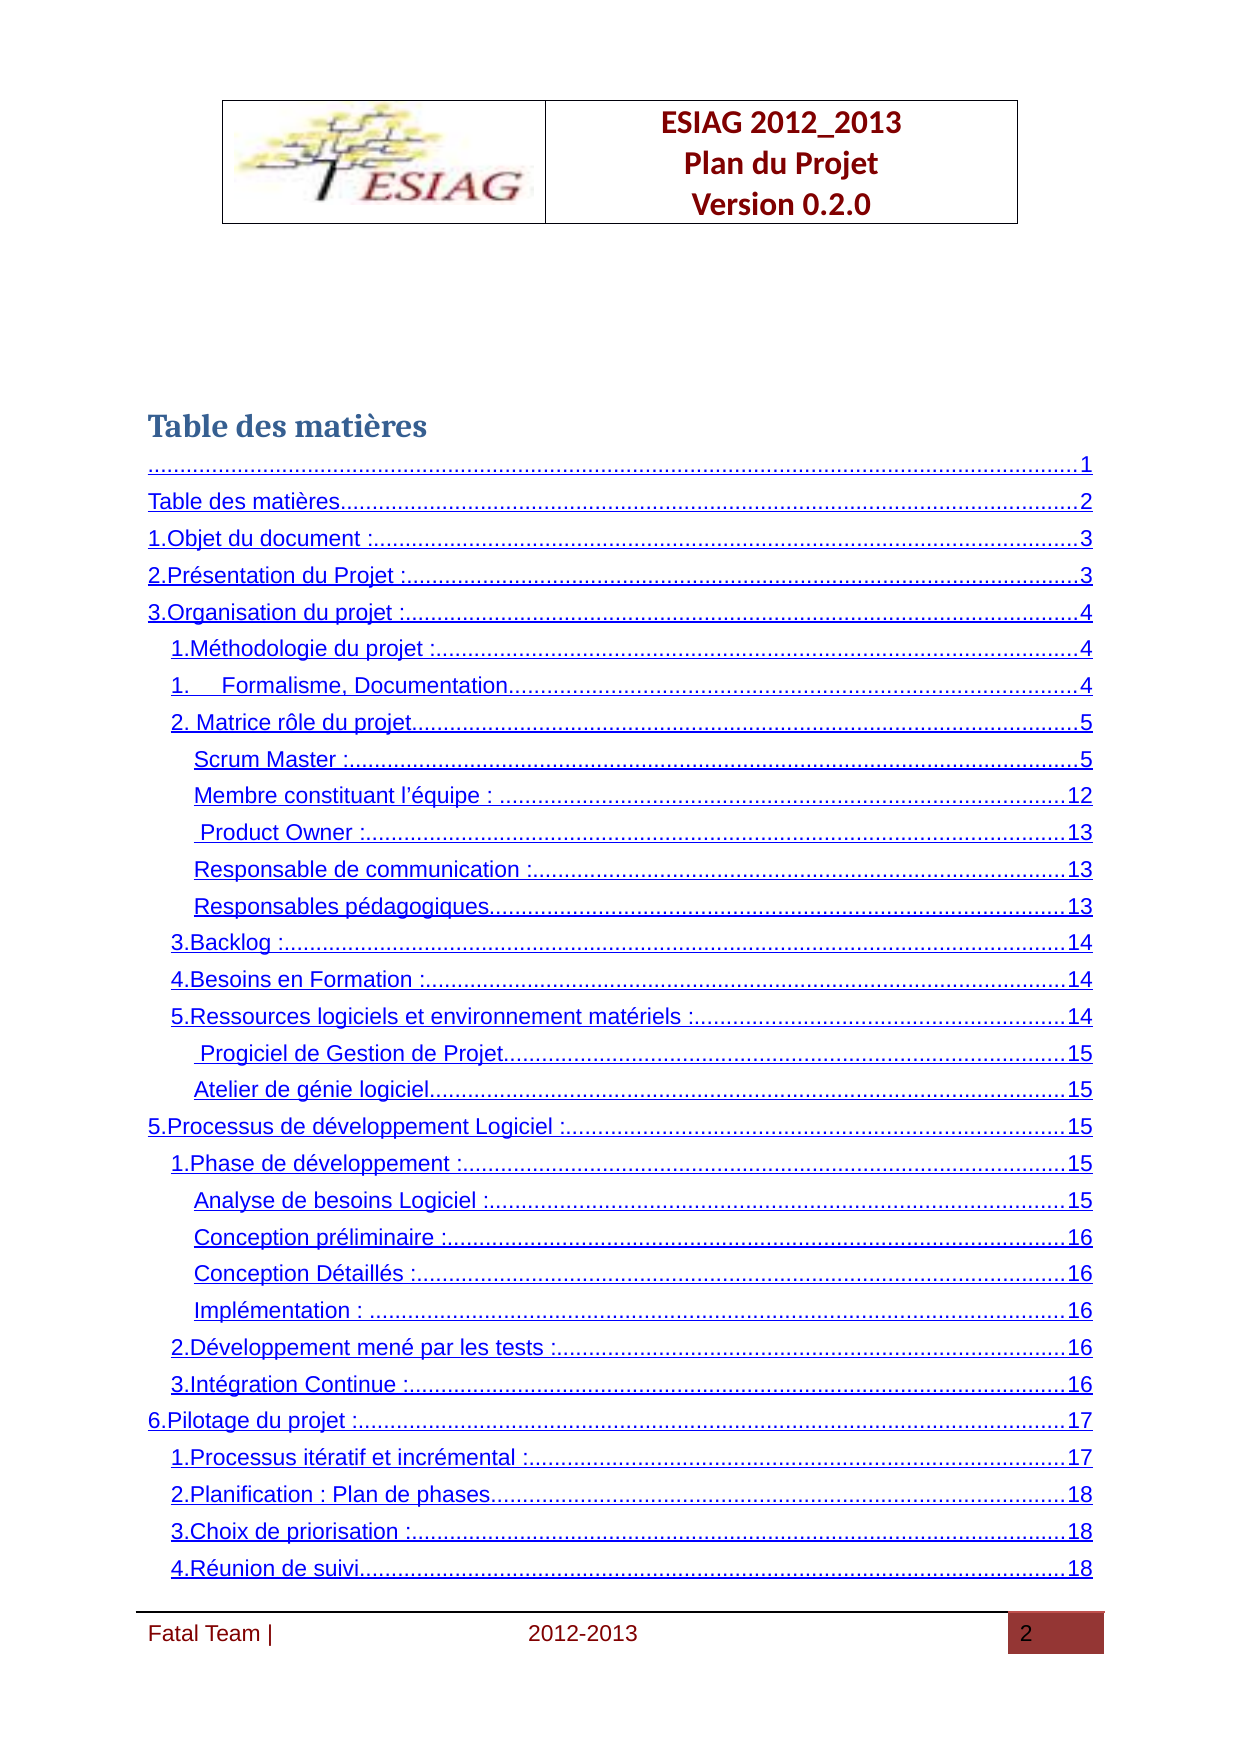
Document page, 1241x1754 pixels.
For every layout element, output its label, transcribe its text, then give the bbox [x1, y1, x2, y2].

text 5.Processus de développement Logiciel : 15 [148, 1113, 1092, 1136]
text 1.Méthodologie du projet : 4 [171, 635, 1092, 658]
text Implémentation : 16 [193, 1297, 1092, 1320]
text 1 [148, 451, 1092, 474]
text 4.Réunion de suivi 18 [171, 1554, 1092, 1577]
text 1. Formalisme, Documentation 4 [171, 672, 1092, 695]
text Conception préliminaire : 16 [193, 1223, 1092, 1246]
text 2.Présentation du Projet : 3 [148, 562, 1092, 584]
text Analyse de besoins Logiciel : 15 [193, 1187, 1092, 1210]
text 3.Organisation du projet : 4 [148, 598, 1092, 621]
text Membre constituant l’équipe : 12 [193, 782, 1092, 805]
text 1.Phase de développement : 15 [171, 1150, 1092, 1173]
text Progiciel de Gestion de Projet 15 [193, 1040, 1092, 1063]
text Scrum Master : 5 [193, 746, 1092, 768]
text Product Owner : 13 [193, 819, 1092, 842]
text 3.Choix de priorisation : 18 [171, 1518, 1092, 1540]
subtitle Table des matières [148, 407, 1092, 446]
text 5.Ressources logiciels et environnement matériels : 14 [171, 1003, 1092, 1026]
text Responsable de communication : 13 [193, 856, 1092, 879]
text 1.Objet du document : 3 [148, 525, 1092, 548]
text Table des matières 2 [148, 488, 1092, 511]
text 3.Intégration Continue : 16 [171, 1371, 1092, 1393]
text Conception Détaillés : 16 [193, 1260, 1092, 1283]
text 2. Matrice rôle du projet 5 [171, 709, 1092, 731]
text 3.Backlog : 14 [171, 929, 1092, 952]
text 1.Processus itératif et incrémental : 17 [171, 1444, 1092, 1467]
text 4.Besoins en Formation : 14 [171, 966, 1092, 989]
text 6.Pilotage du projet : 17 [148, 1407, 1092, 1430]
text Atelier de génie logiciel 15 [193, 1076, 1092, 1099]
text 2.Développement mené par les tests : 16 [171, 1334, 1092, 1357]
picture [234, 101, 534, 205]
text 2.Planification : Plan de phases 18 [171, 1481, 1092, 1504]
text Responsables pédagogiques 13 [193, 893, 1092, 915]
